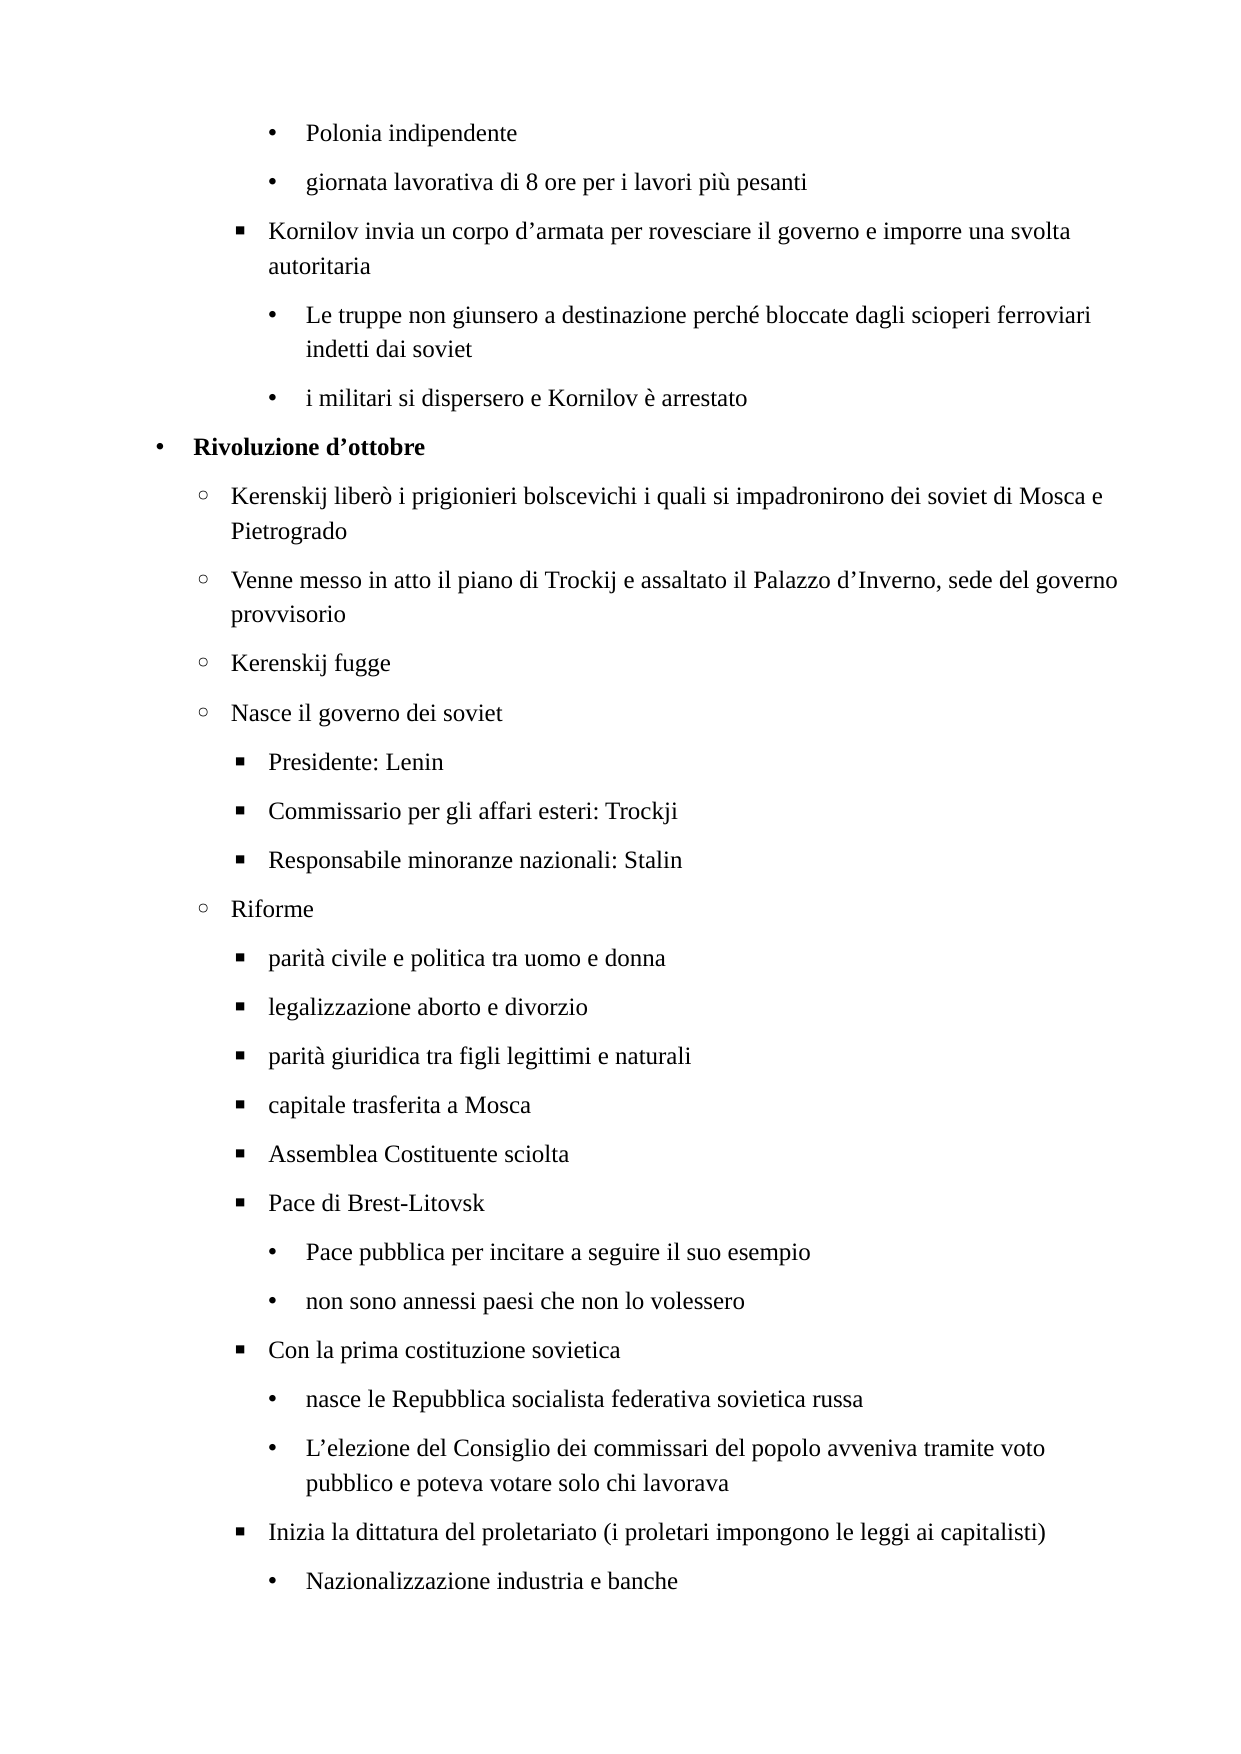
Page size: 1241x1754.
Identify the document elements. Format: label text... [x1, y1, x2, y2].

list Kerenskij liberò i prigionieri bolscevichi i quali si impadronirono dei soviet di Mosca e Pietrogrado [193, 481, 1122, 545]
list L’elezione del Consiglio dei commissari del popolo avveniva tramite voto pubblico e poteva votare solo chi lavorava [268, 1433, 1122, 1497]
list capitale trasferita a Mosca [231, 1090, 1122, 1119]
list Kerenskij fugge [193, 648, 1122, 677]
list Le truppe non giunsero a destinazione perché bloccate dagli scioperi ferroviari indetti dai soviet [268, 300, 1122, 363]
list Nazionalizzazione industria e banche [268, 1566, 1122, 1595]
list Commissario per gli affari esteri: Trockji [231, 796, 1122, 824]
list Assemblea Costituente sciolta [231, 1139, 1122, 1168]
list Inizia la dittatura del proletariato (i proletari impongono le leggi ai capitalisti) [231, 1517, 1122, 1546]
list Rivoluzione d’ottobre [156, 432, 1122, 461]
list i militari si dispersero e Kornilov è arrestato [268, 383, 1122, 412]
list Venne messo in atto il piano di Trockij e assaltato il Palazzo d’Inverno, sede del governo provvisorio [193, 565, 1122, 628]
list giornata lavorativa di 8 ore per i lavori più pesanti [268, 167, 1122, 196]
list Presidente: Lenin [231, 747, 1122, 775]
list Kornilov invia un corpo d’armata per rovesciare il governo e imporre una svolta autoritaria [231, 216, 1122, 279]
list Pace di Brest-Litovsk [231, 1188, 1122, 1217]
list non sono annessi paesi che non lo volessero [268, 1286, 1122, 1315]
list Pace pubblica per incitare a seguire il suo esempio [268, 1237, 1122, 1266]
list legalizzazione aborto e divorzio [231, 992, 1122, 1021]
list Nasce il governo dei soviet [193, 698, 1122, 726]
list parità giuridica tra figli legittimi e naturali [231, 1041, 1122, 1070]
list nasce le Repubblica socialista federativa sovietica russa [268, 1384, 1122, 1413]
list parità civile e politica tra uomo e donna [231, 943, 1122, 972]
list Responsabile minoranze nazionali: Stalin [231, 845, 1122, 873]
list Con la prima costituzione sovietica [231, 1335, 1122, 1364]
list Riforme [193, 894, 1122, 923]
list Polonia indipendente [268, 118, 1122, 147]
